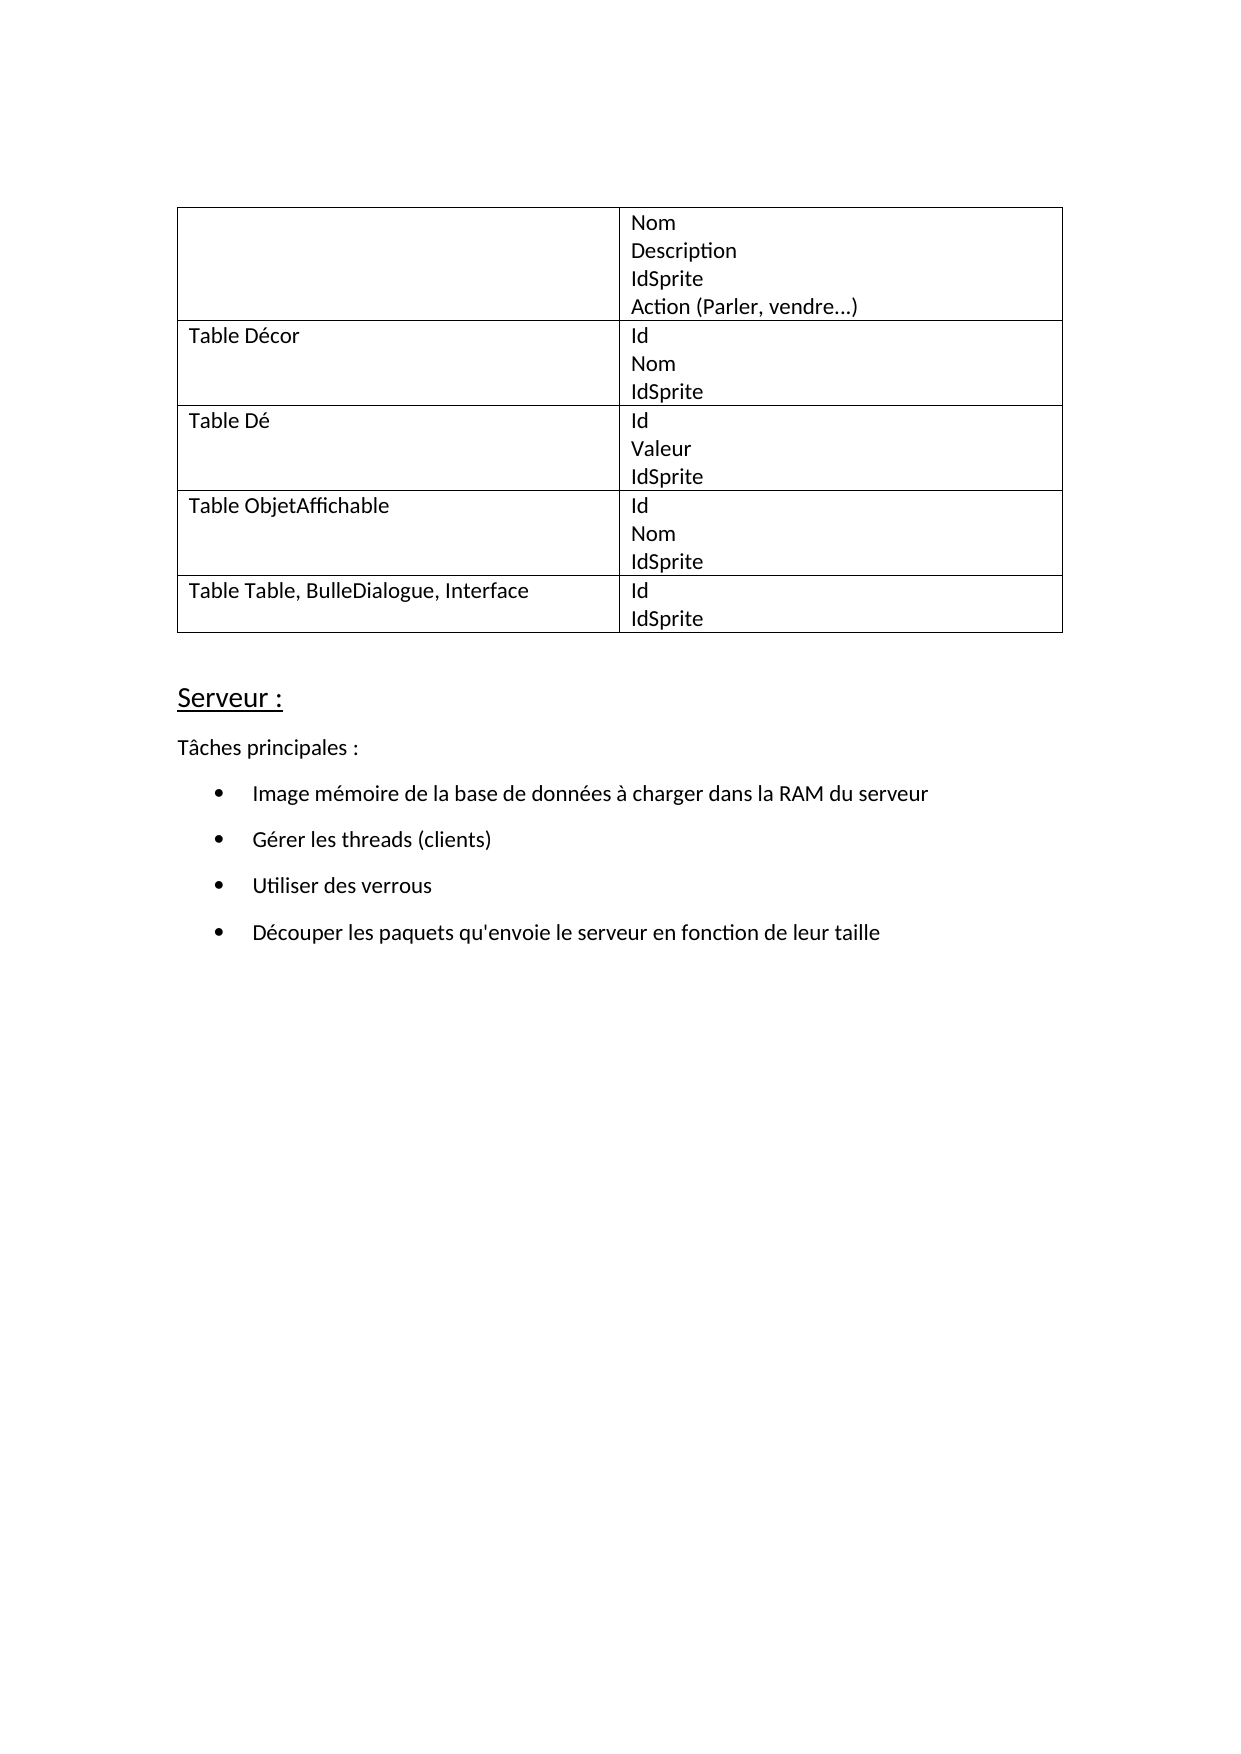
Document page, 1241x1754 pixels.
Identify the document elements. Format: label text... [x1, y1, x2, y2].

list Gérer les threads (clients) [215, 826, 1063, 853]
table_cell Id Nom IdSprite [620, 321, 1062, 405]
table_cell Table ObjetAffichable [178, 491, 619, 575]
table_cell Table Dé [178, 406, 619, 490]
text Tâches principales : [177, 733, 1063, 761]
text Serveur : [177, 679, 1063, 715]
table_cell Table Décor [178, 321, 619, 405]
table_cell Id Valeur IdSprite [620, 406, 1062, 490]
list Utiliser des verrous [215, 872, 1063, 899]
table_cell Id Nom IdSprite [620, 491, 1062, 575]
list Découper les paquets qu'envoie le serveur en fonction de leur taille [215, 918, 1063, 946]
table_cell Nom Description IdSprite Action (Parler, vendre...) [620, 208, 1062, 320]
table_cell Id IdSprite [620, 576, 1062, 632]
table_cell Table Table, BulleDialogue, Interface [178, 576, 619, 632]
table_cell [178, 208, 619, 320]
list Image mémoire de la base de données à charger dans la RAM du serveur [215, 779, 1063, 807]
